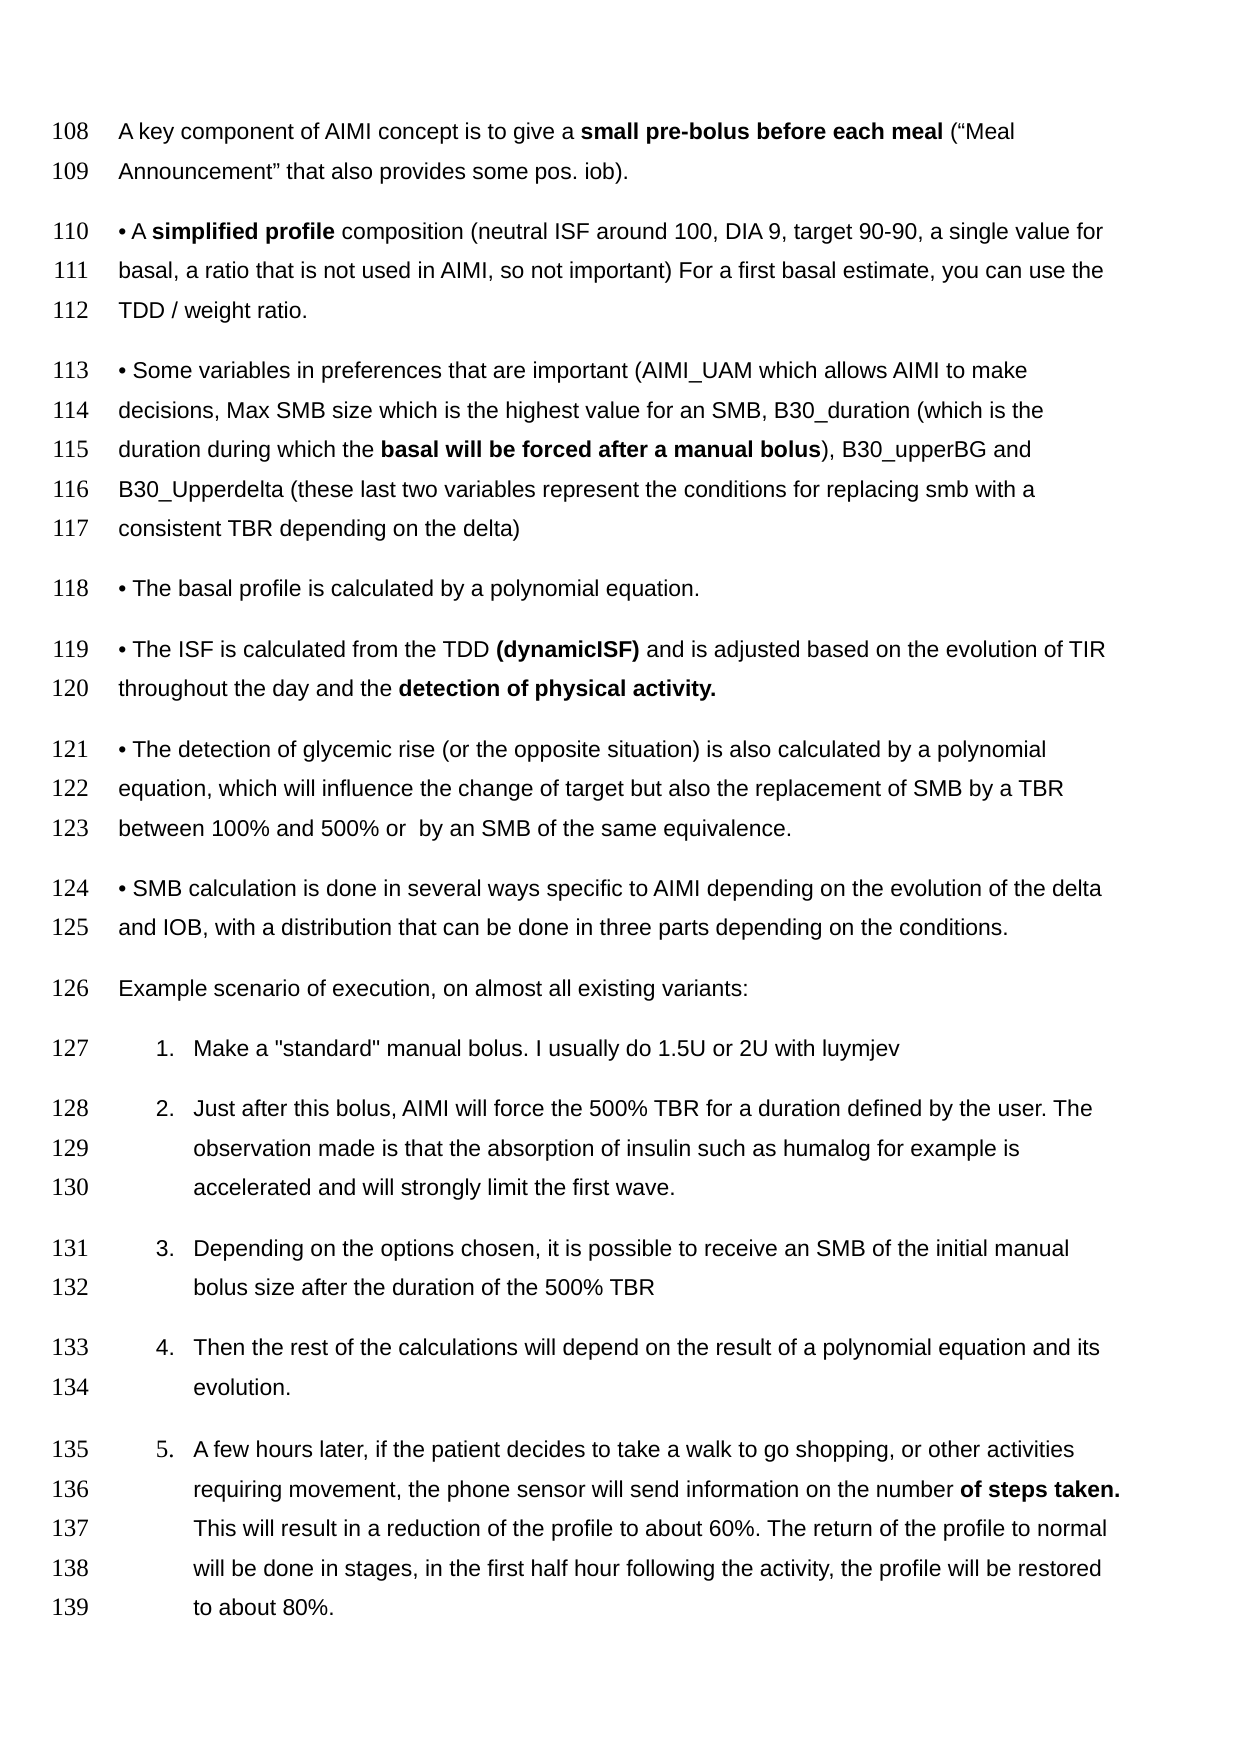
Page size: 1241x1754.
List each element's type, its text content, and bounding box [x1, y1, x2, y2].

text • The basal profile is calculated by a polynomial equation. [118, 575, 1122, 602]
list A few hours later, if the patient decides to take a walk to go shopping, or other activities requiring movement, the phone sensor will send information on the number of steps taken. This will result in a reduction of the profile to about 60%. The return of the profile to normal will be done in stages, in the first half hour following the activity, the profile will be restored to about 80%. [156, 1434, 1122, 1621]
text • A simplified profile composition (neutral ISF around 100, DIA 9, target 90-90, a single value for basal, a ratio that is not used in AIMI, so not important) For a first basal estimate, you can use the TDD / weight ratio. [118, 218, 1122, 323]
text Example scenario of execution, on almost all existing variants: [118, 974, 1122, 1001]
text A key component of AIMI concept is to give a small pre-bolus before each meal (“Meal Announcement” that also provides some pos. iob). [118, 118, 1122, 184]
list Just after this bolus, AIMI will force the 500% TBR for a duration defined by the user. The observation made is that the absorption of insulin such as humalog for example is accelerated and will strongly limit the first wave. [156, 1095, 1122, 1201]
text • Some variables in preferences that are important (AIMI_UAM which allows AIMI to make decisions, Max SMB size which is the highest value for an SMB, B30_duration (which is the duration during which the basal will be forced after a manual bolus), B30_upperBG and B30_Upperdelta (these last two variables represent the conditions for replacing smb with a consistent TBR depending on the delta) [118, 357, 1122, 541]
list Then the rest of the calculations will depend on the result of a polynomial equation and its evolution. [156, 1334, 1122, 1400]
text • The ISF is calculated from the TDD (dynamicISF) and is adjusted based on the evolution of TIR throughout the day and the detection of physical activity. [118, 636, 1122, 702]
text • SMB calculation is done in several ways specific to AIMI depending on the evolution of the delta and IOB, with a distribution that can be done in three parts depending on the conditions. [118, 875, 1122, 941]
list Depending on the options chosen, it is possible to receive an SMB of the initial manual bolus size after the duration of the 500% TBR [156, 1234, 1122, 1300]
text • The detection of glycemic rise (or the opposite situation) is also calculated by a polynomial equation, which will influence the change of target but also the replacement of SMB by a TBR between 100% and 500% or by an SMB of the same equivalence. [118, 736, 1122, 841]
list Make a "standard" manual bolus. I usually do 1.5U or 2U with luymjev [156, 1035, 1122, 1061]
